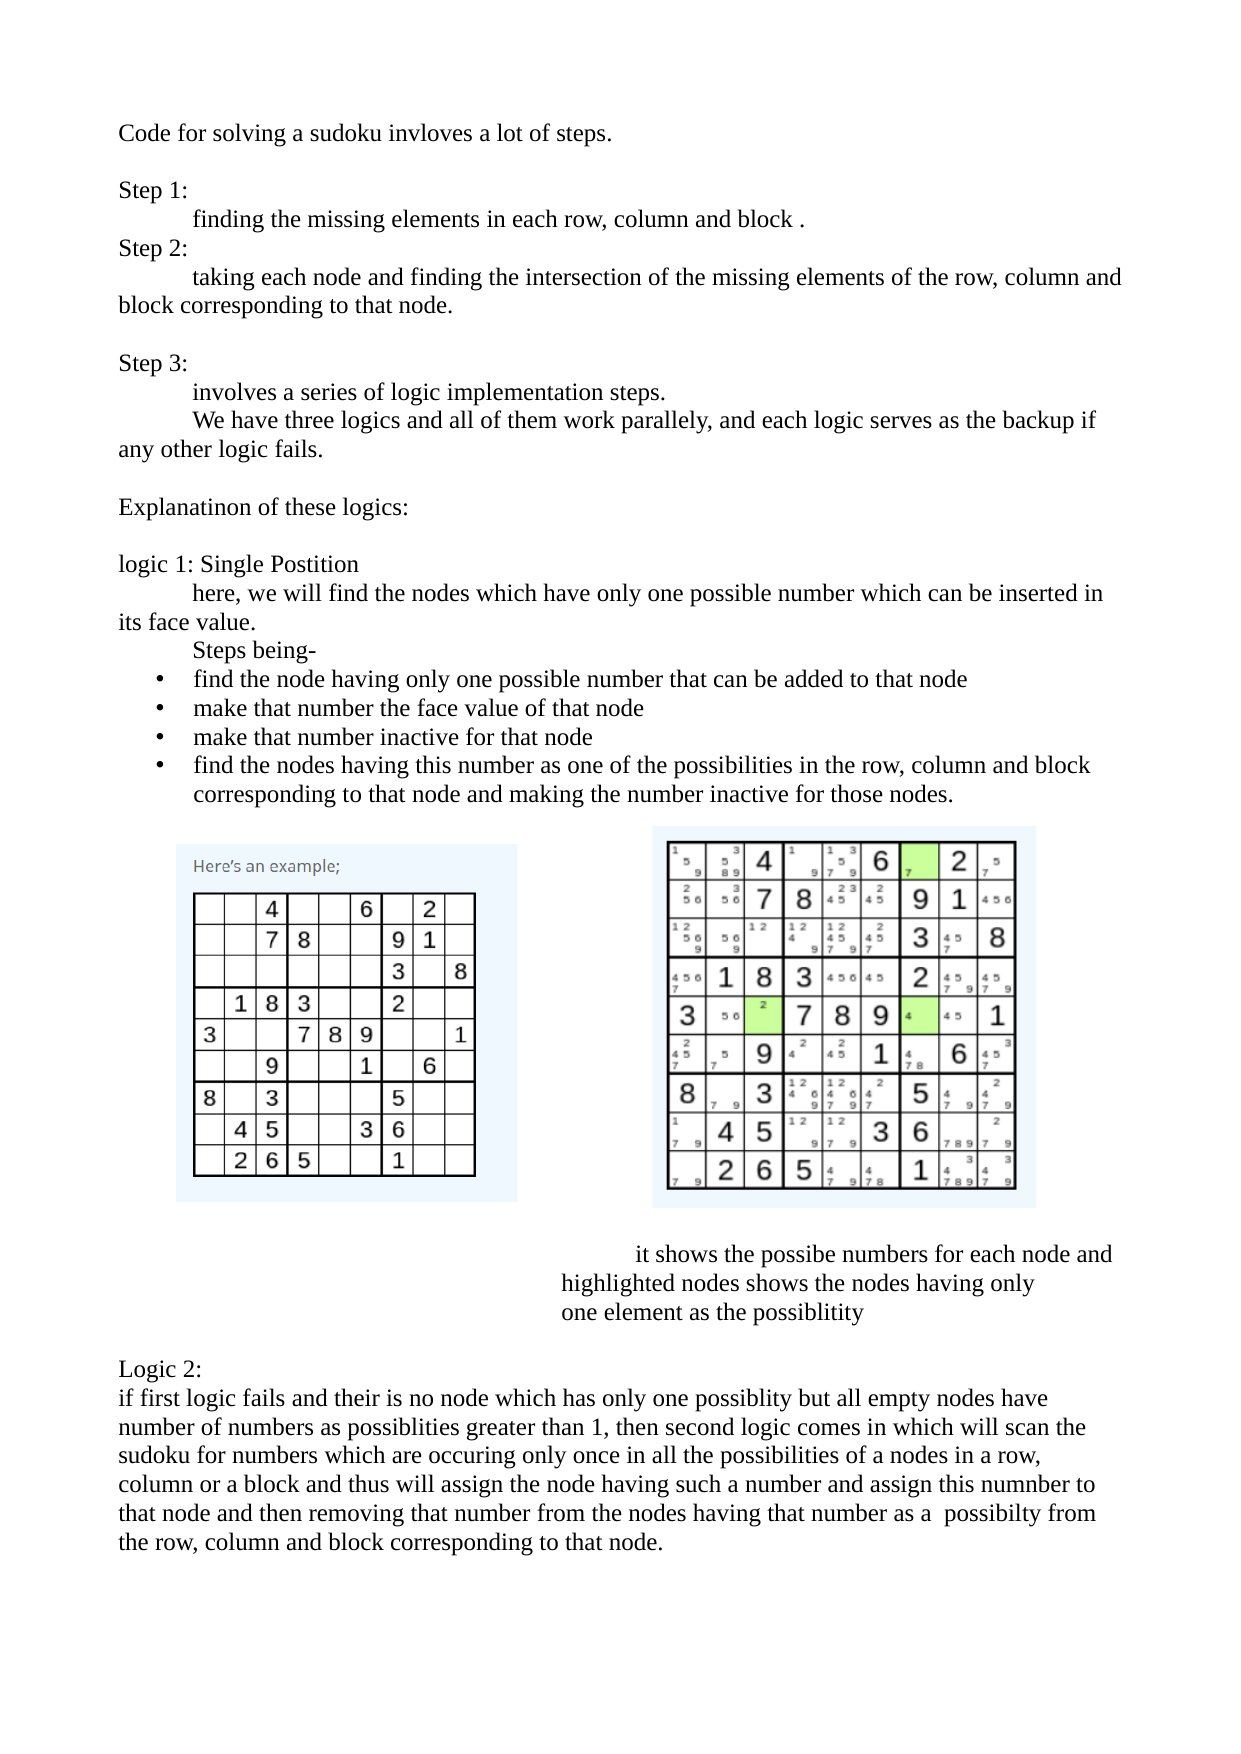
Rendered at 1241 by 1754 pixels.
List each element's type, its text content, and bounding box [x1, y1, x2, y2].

text finding the missing elements in each row, column and block . [118, 204, 1122, 233]
picture [176, 844, 518, 1202]
picture [652, 826, 1037, 1208]
text Steps being- [118, 636, 1122, 664]
text one element as the possiblitity [118, 1297, 1122, 1326]
list find the nodes having this number as one of the possibilities in the row, column and block corresponding to that node and making the number inactive for those nodes. [156, 751, 1122, 808]
text if first logic fails and their is no node which has only one possiblity but all empty nodes have number of numbers as possiblities greater than 1, then second logic comes in which will scan the sudoku for numbers which are occuring only once in all the possibilities of a nodes in a row, column or a block and thus will assign the node having such a number and assign this numnber to that node and then removing that number from the nodes having that number as a possibilty from the row, column and block corresponding to that node. [118, 1383, 1122, 1556]
text Step 2: [118, 233, 1122, 262]
text We have three logics and all of them work parallely, and each logic serves as the backup if any other logic fails. [118, 406, 1122, 463]
text highlighted nodes shows the nodes having only [118, 1268, 1122, 1297]
text Step 3: [118, 348, 1122, 377]
text here, we will find the nodes which have only one possible number which can be inserted in its face value. [118, 578, 1122, 636]
list make that number the face value of that node [156, 693, 1122, 722]
list make that number inactive for that node [156, 722, 1122, 751]
text Step 1: [118, 176, 1122, 204]
text Explanatinon of these logics: [118, 492, 1122, 521]
list find the node having only one possible number that can be added to that node [156, 664, 1122, 693]
text Code for solving a sudoku invloves a lot of steps. [118, 118, 1122, 147]
text logic 1: Single Postition [118, 549, 1122, 578]
text it shows the possibe numbers for each node and [118, 1239, 1122, 1268]
text Logic 2: [118, 1354, 1122, 1383]
text involves a series of logic implementation steps. [118, 377, 1122, 406]
text taking each node and finding the intersection of the missing elements of the row, column and block corresponding to that node. [118, 262, 1122, 319]
